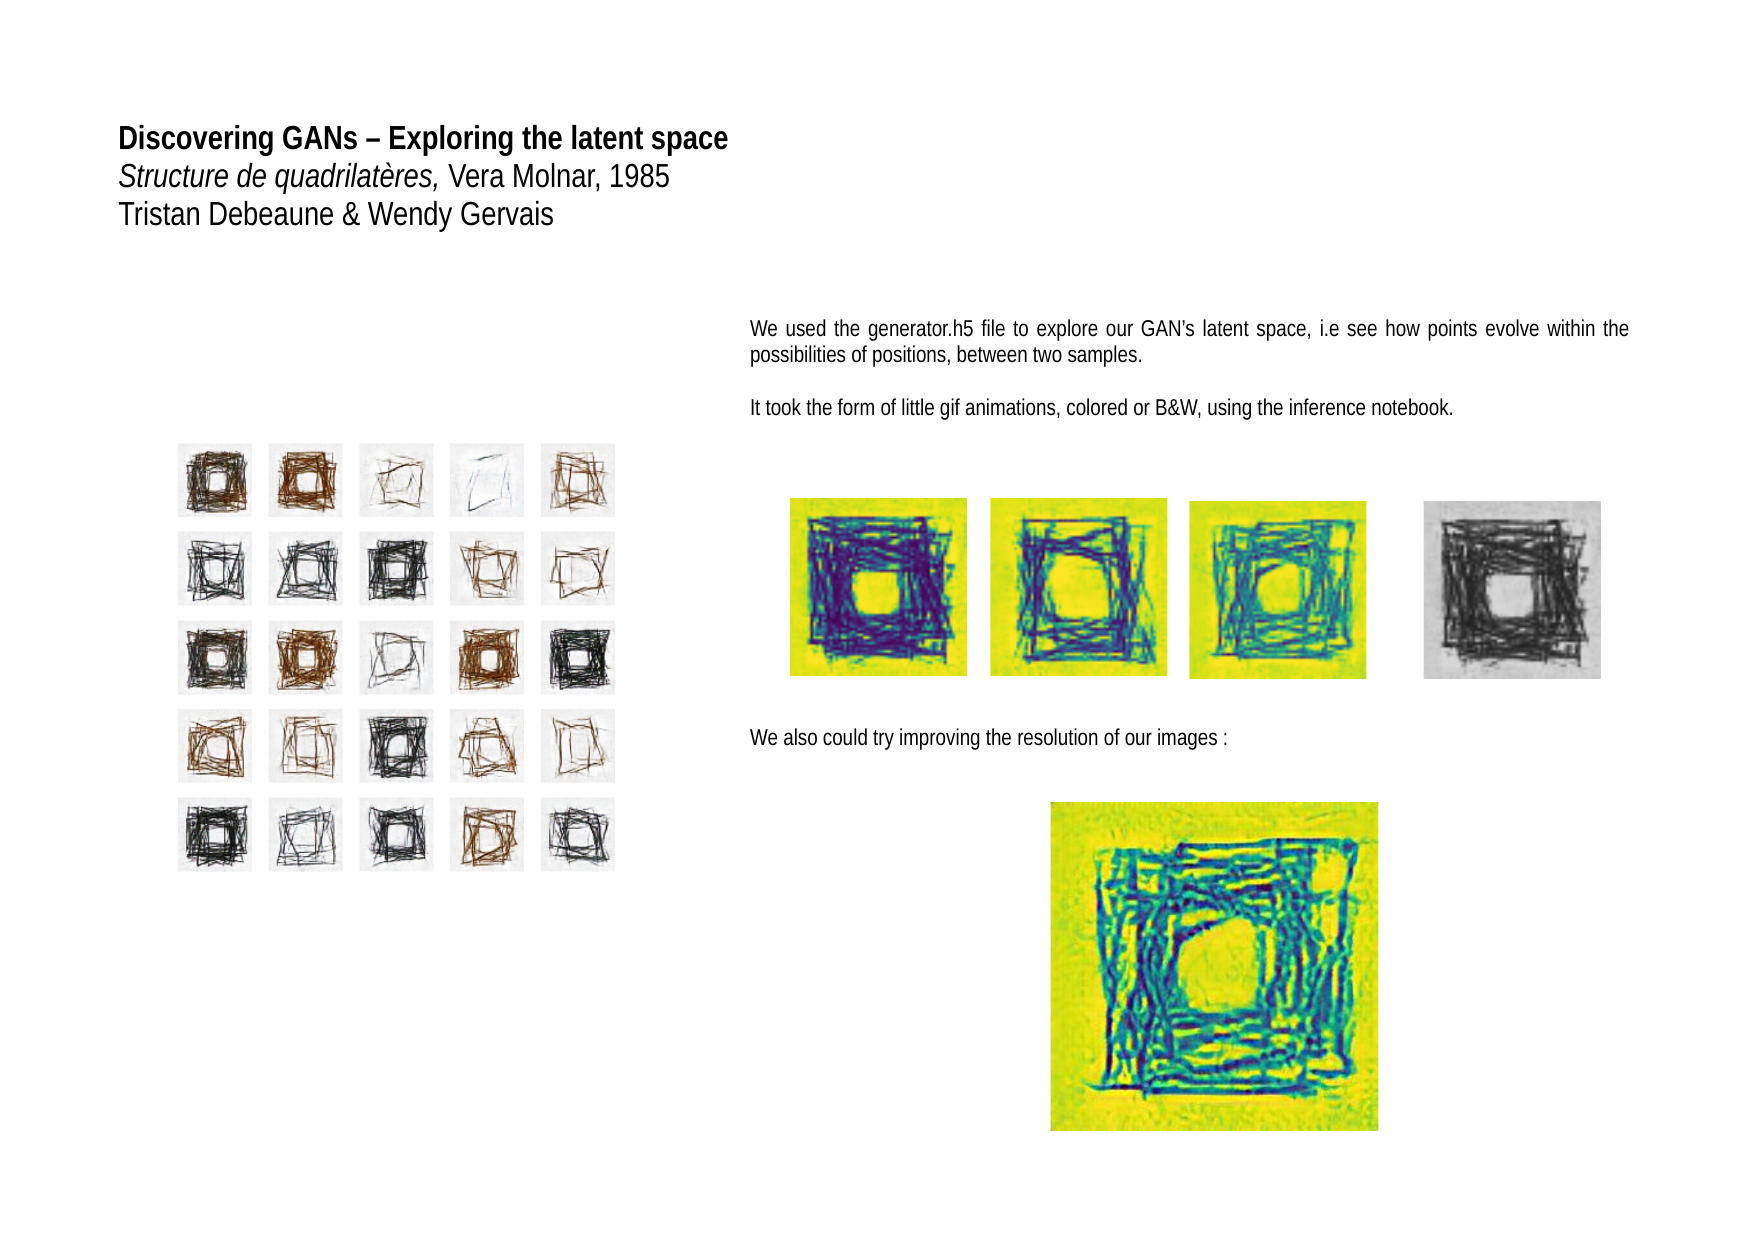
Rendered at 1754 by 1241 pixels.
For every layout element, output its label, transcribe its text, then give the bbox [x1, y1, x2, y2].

text Tristan Debeaune & Wendy Gervais [118, 194, 1636, 233]
picture [789, 498, 967, 676]
picture [990, 498, 1168, 676]
picture [106, 375, 672, 942]
text Structure de quadrilatères, Vera Molnar, 1985 [118, 156, 1636, 194]
text Discovering GANs – Exploring the latent space [118, 118, 1636, 156]
picture [1050, 802, 1379, 1131]
picture [1189, 501, 1367, 679]
picture [1423, 501, 1601, 679]
